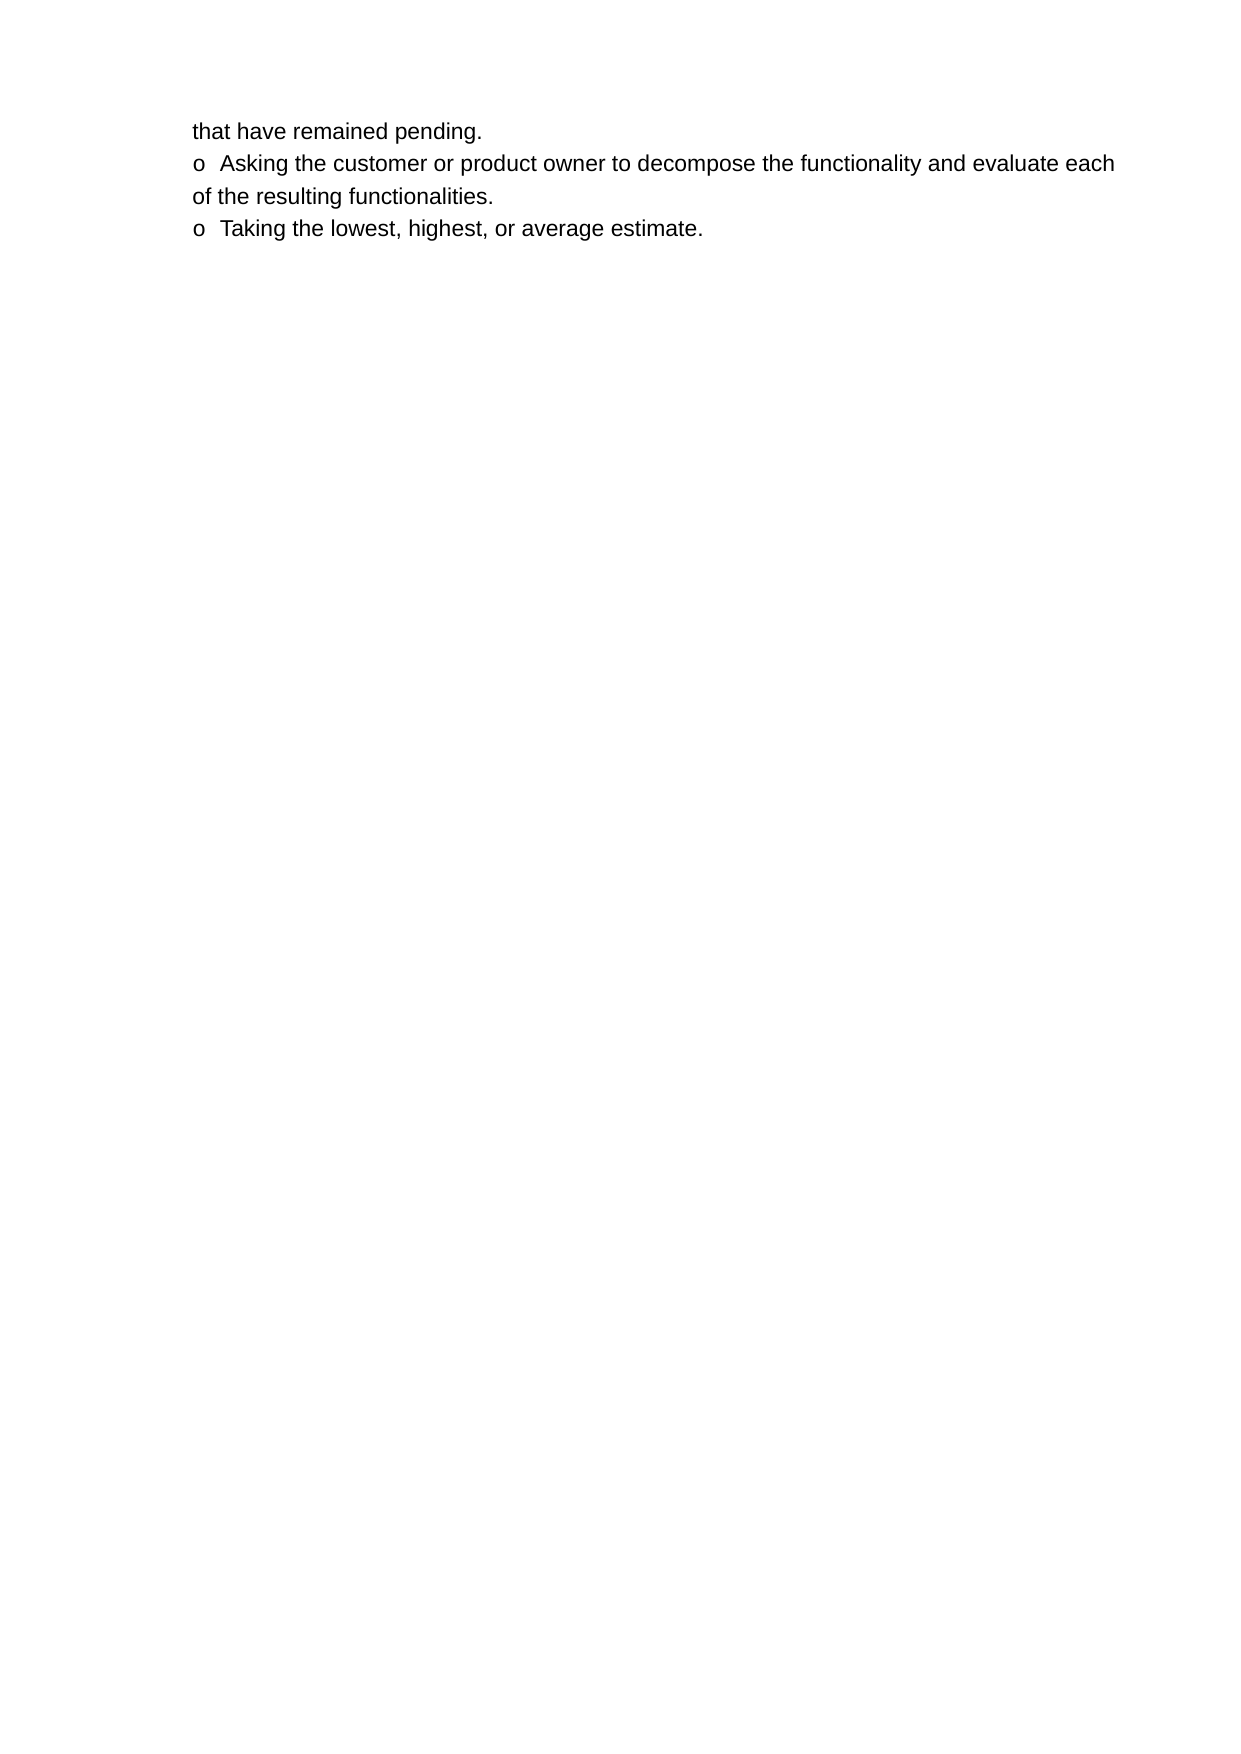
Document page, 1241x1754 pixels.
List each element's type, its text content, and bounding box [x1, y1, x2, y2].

text that have remained pending. o Asking the customer or product owner to decompose the functionality and evaluate each of the resulting functionalities. o Taking the lowest, highest, or average estimate. [118, 118, 1122, 243]
